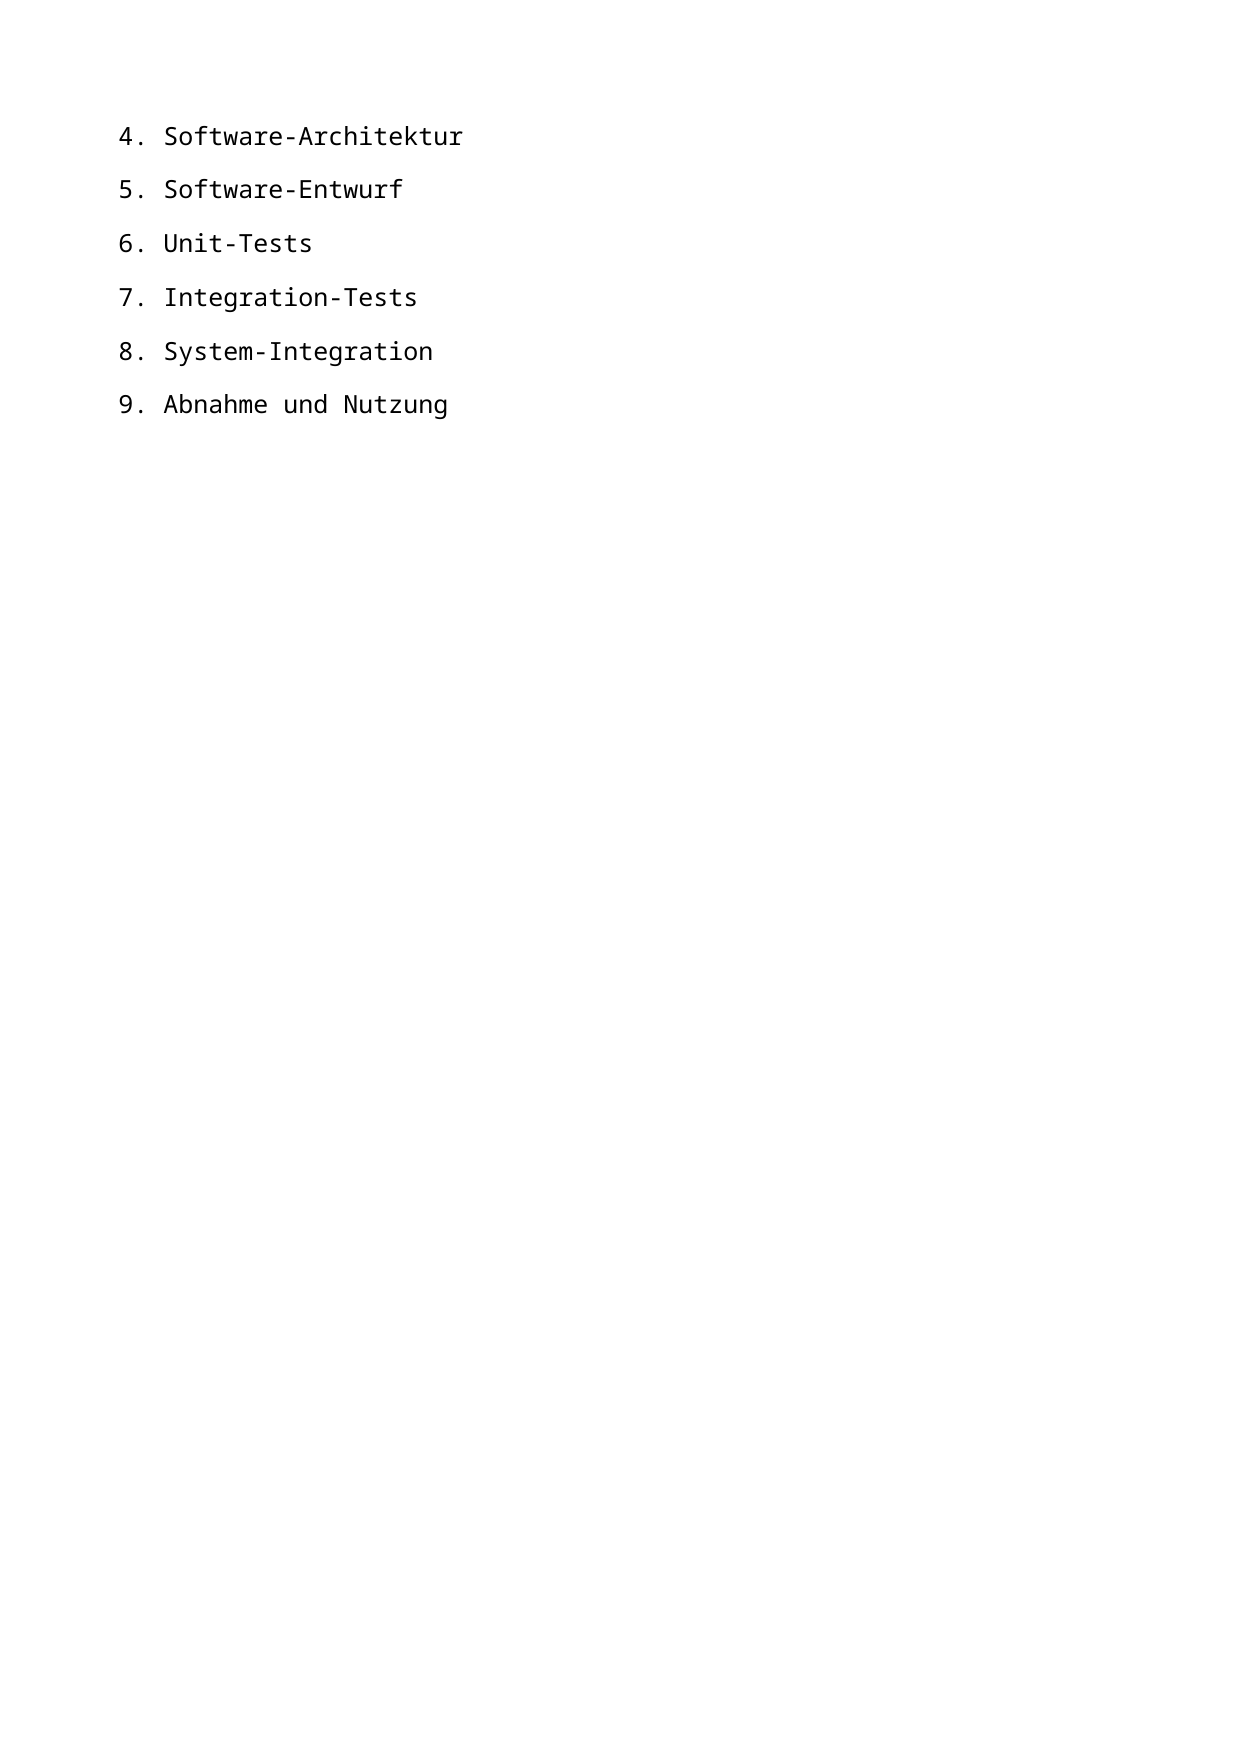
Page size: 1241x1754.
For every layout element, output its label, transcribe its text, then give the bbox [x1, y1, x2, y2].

text 7. Integration-Tests [118, 279, 1122, 313]
text 9. Abnahme und Nutzung [118, 387, 1122, 421]
text 8. System-Integration [118, 333, 1122, 367]
text 4. Software-Architektur [118, 118, 1122, 152]
text 6. Unit-Tests [118, 226, 1122, 260]
text 5. Software-Entwurf [118, 172, 1122, 206]
